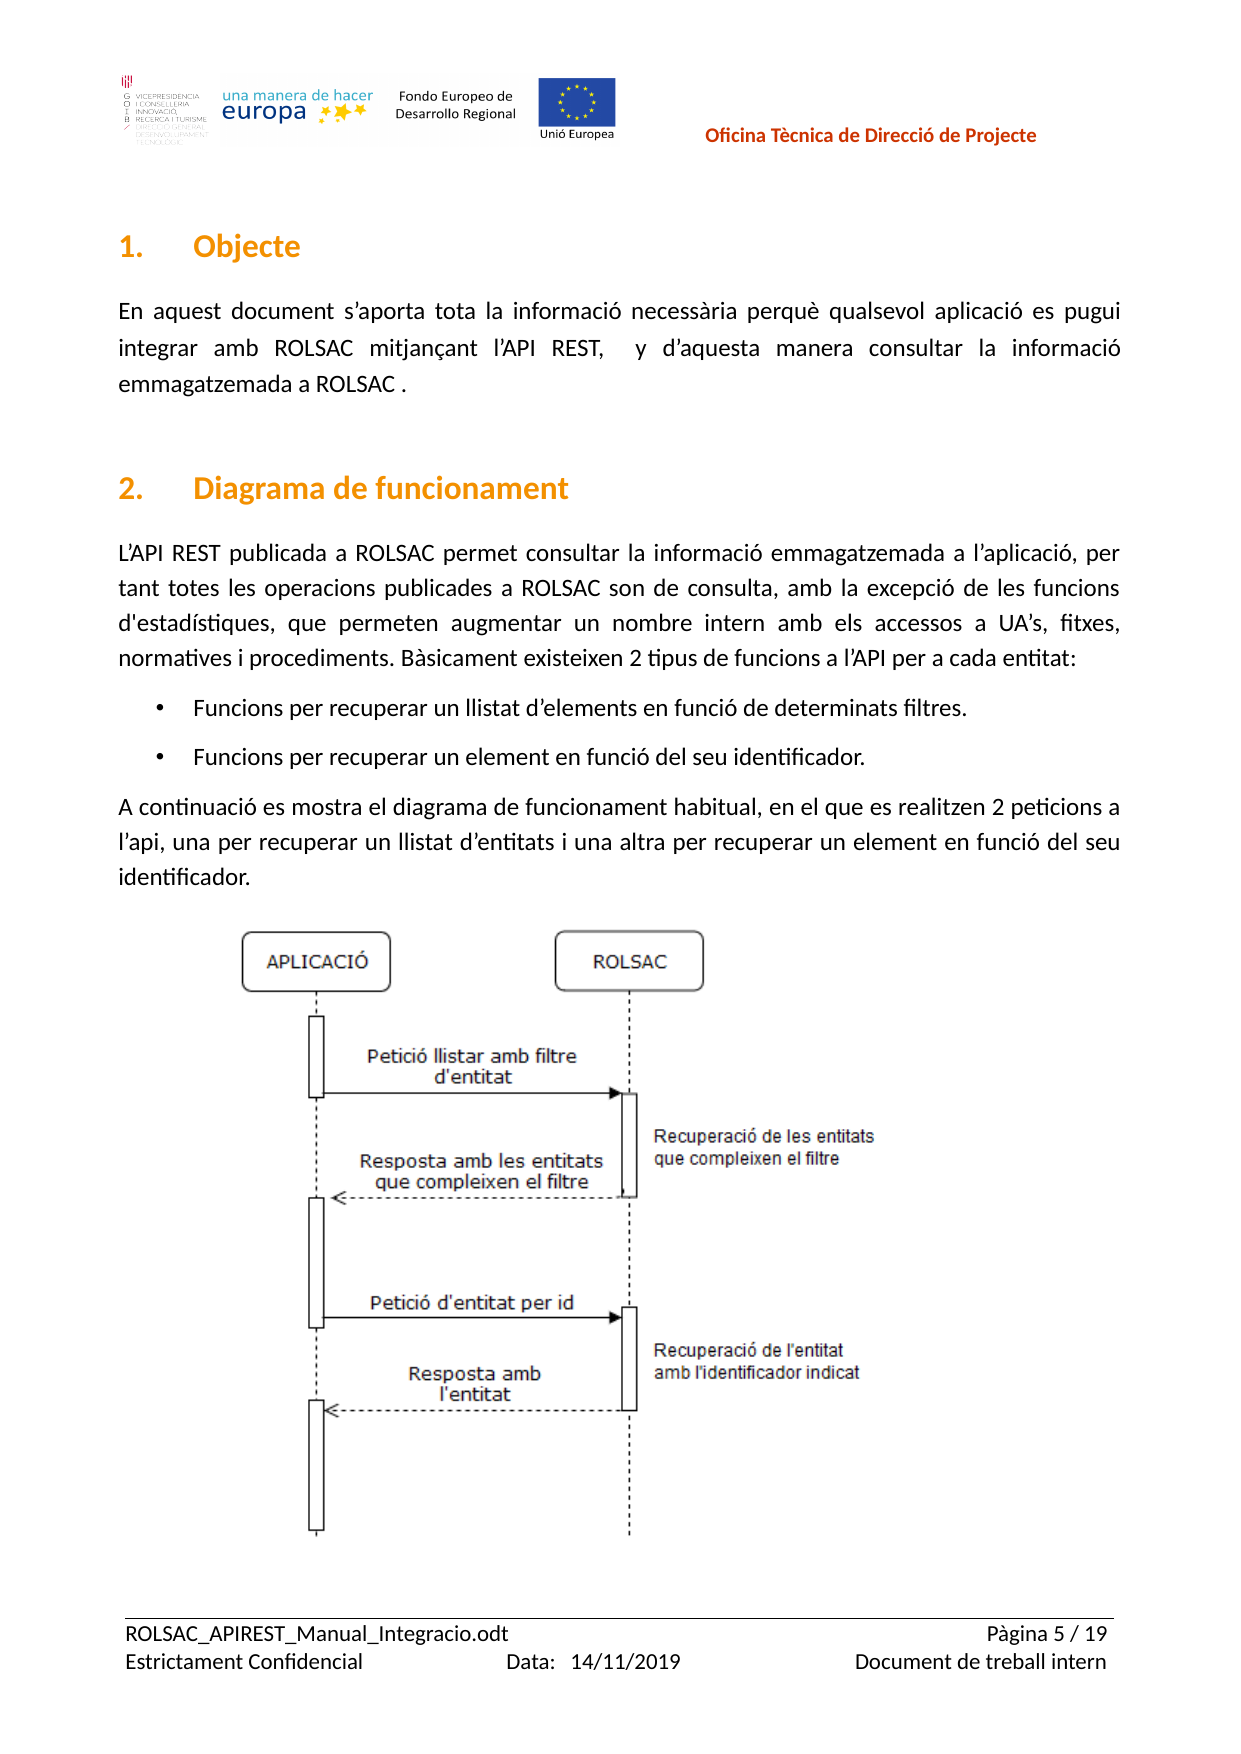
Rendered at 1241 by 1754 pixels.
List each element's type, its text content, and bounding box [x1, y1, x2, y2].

subtitle Objecte [118, 225, 1122, 266]
list Funcions per recuperar un llistat d’elements en funció de determinats filtres. [156, 692, 1122, 722]
picture [219, 73, 621, 147]
text A continuació es mostra el diagrama de funcionament habitual, en el que es realitzen 2 peticions a l’api, una per recuperar un llistat d’entitats i una altra per recuperar un element en funció del seu identificador. [118, 791, 1122, 892]
picture [183, 911, 1057, 1540]
picture [118, 73, 213, 147]
text L’API REST publicada a ROLSAC permet consultar la informació emmagatzemada a l’aplicació, per tant totes les operacions publicades a ROLSAC son de consulta, amb la excepció de les funcions d'estadístiques, que permeten augmentar un nombre intern amb els accessos a UA’s, fitxes, normatives i procediments. Bàsicament existeixen 2 tipus de funcions a l’API per a cada entitat: [118, 537, 1122, 672]
text En aquest document s’aporta tota la informació necessària perquè qualsevol aplicació es pugui integrar amb ROLSAC mitjançant l’API REST, y d’aquesta manera consultar la informació emmagatzemada a ROLSAC . [118, 295, 1122, 399]
list Funcions per recuperar un element en funció del seu identificador. [156, 742, 1122, 772]
subtitle Diagrama de funcionament [118, 467, 1122, 507]
